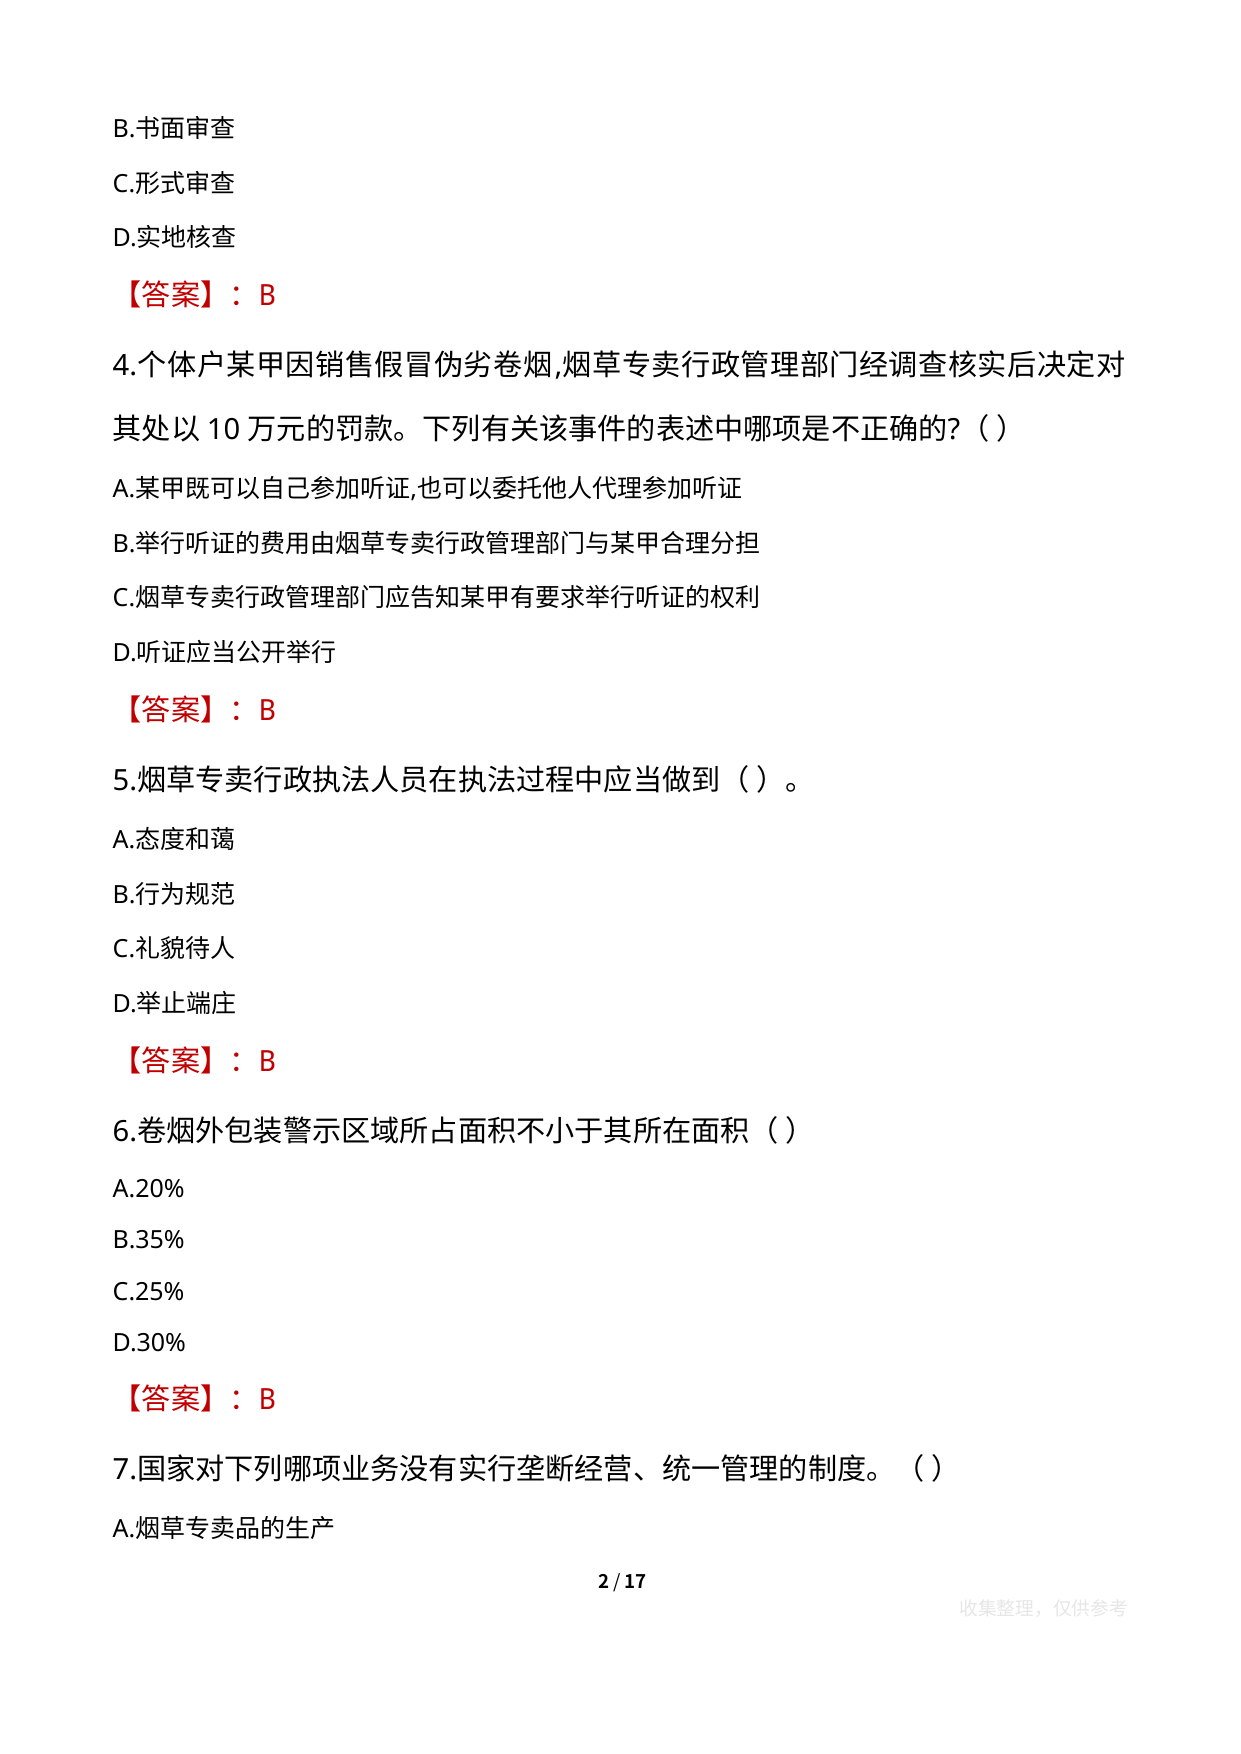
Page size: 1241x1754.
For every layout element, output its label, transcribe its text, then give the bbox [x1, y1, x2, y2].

text C.25% [112, 1273, 1128, 1307]
text A.20% [112, 1171, 1128, 1205]
text 6.卷烟外包装警示区域所占面积不小于其所在面积（ ） [112, 1107, 1128, 1150]
text B.书面审查 [112, 109, 1128, 145]
text D.举止端庄 [112, 983, 1128, 1019]
text A.某甲既可以自己参加听证,也可以委托他人代理参加听证 [112, 469, 1128, 505]
text B.举行听证的费用由烟草专卖行政管理部门与某甲合理分担 [112, 523, 1128, 559]
text D.30% [112, 1324, 1128, 1358]
text C.烟草专卖行政管理部门应告知某甲有要求举行听证的权利 [112, 578, 1128, 614]
text C.形式审查 [112, 163, 1128, 199]
text C.礼貌待人 [112, 929, 1128, 965]
text D.实地核查 [112, 217, 1128, 254]
text 【答案】：B [112, 1037, 1128, 1080]
text 【答案】：B [112, 1375, 1128, 1418]
text A.态度和蔼 [112, 820, 1128, 856]
text 4.个体户某甲因销售假冒伪劣卷烟,烟草专卖行政管理部门经调查核实后决定对其处以 10 万元的罚款。下列有关该事件的表述中哪项是不正确的?（ ） [112, 342, 1128, 448]
text A.烟草专卖品的生产 [112, 1509, 1128, 1545]
text 5.烟草专卖行政执法人员在执法过程中应当做到（ ）。 [112, 756, 1128, 799]
text D.听证应当公开举行 [112, 632, 1128, 668]
text 7.国家对下列哪项业务没有实行垄断经营、统一管理的制度。（ ） [112, 1445, 1128, 1488]
text 【答案】：B [112, 686, 1128, 729]
text B.行为规范 [112, 874, 1128, 911]
text 【答案】：B [112, 272, 1128, 314]
text B.35% [112, 1222, 1128, 1256]
